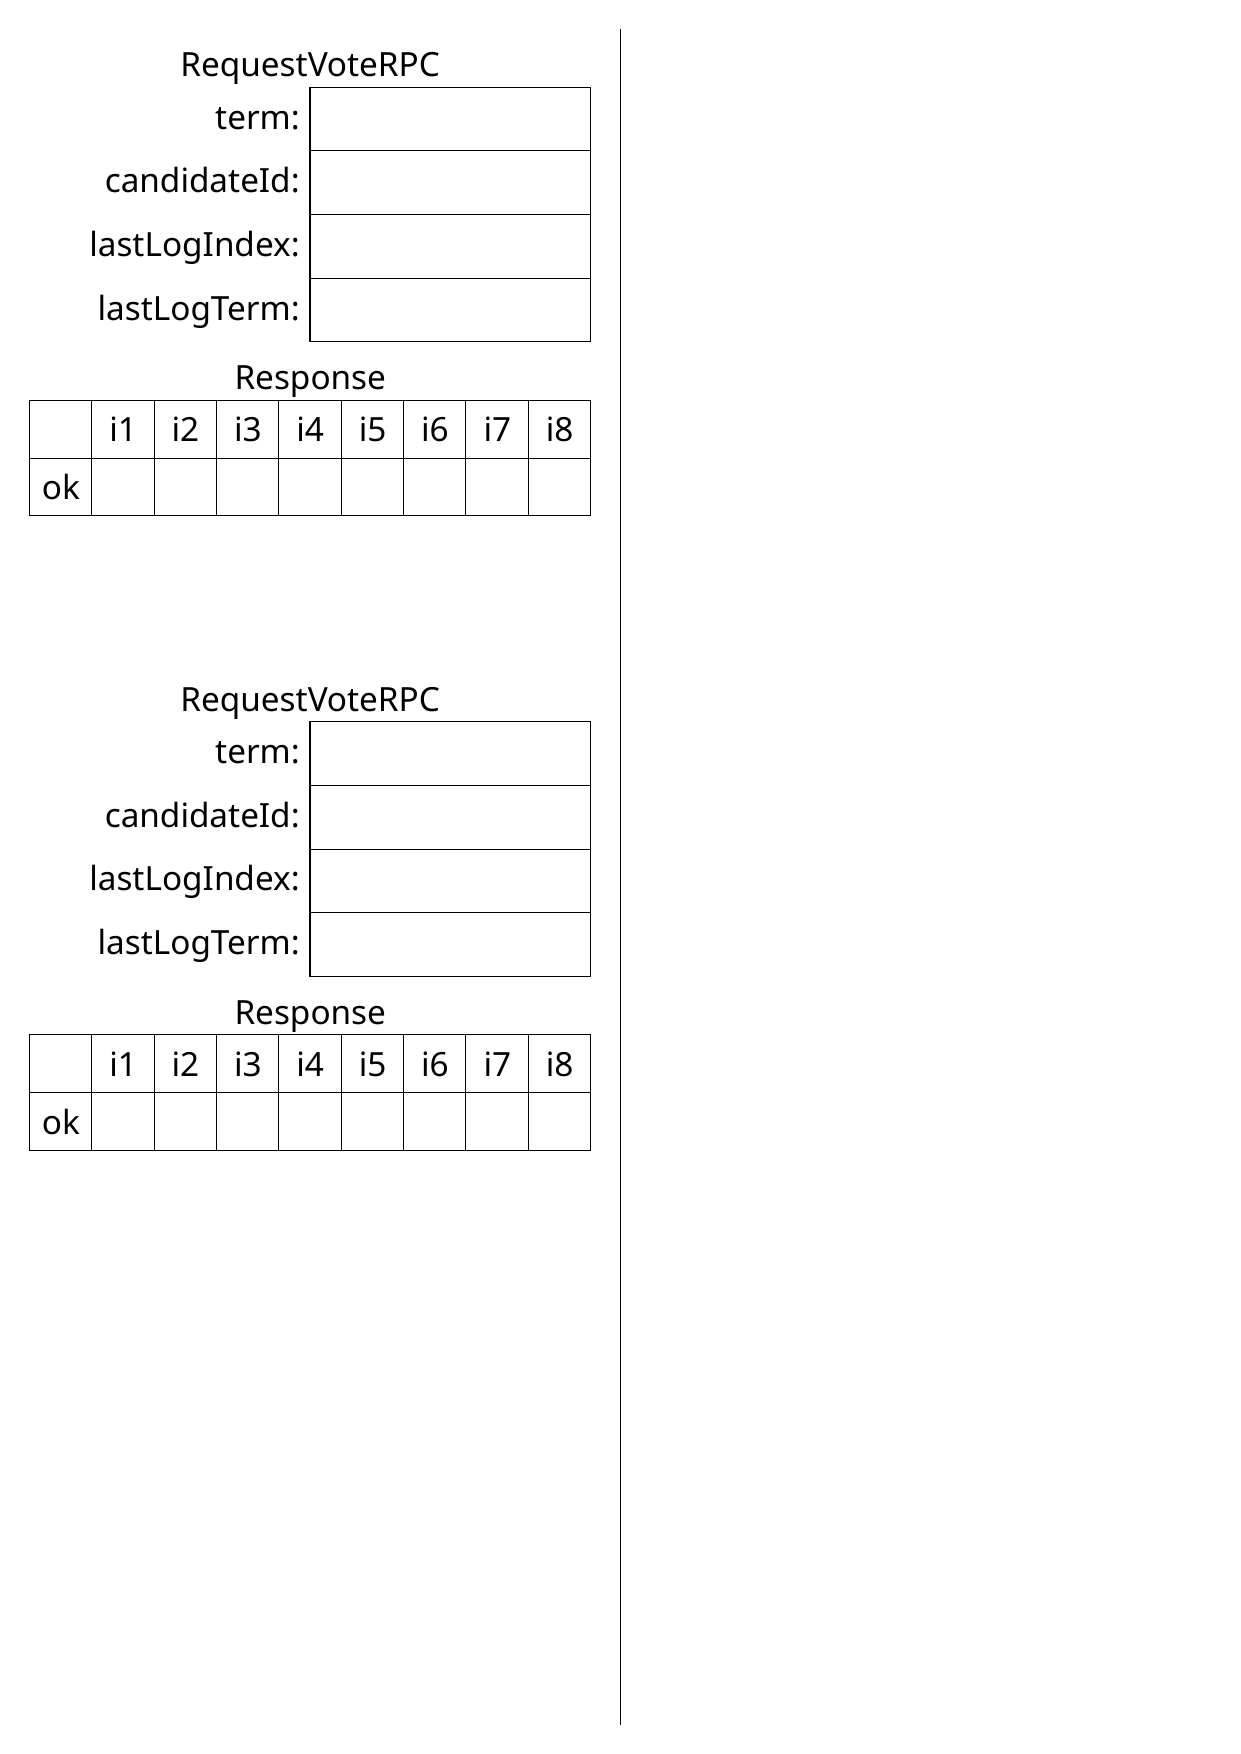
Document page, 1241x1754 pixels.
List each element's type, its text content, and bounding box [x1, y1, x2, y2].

text Response [29, 342, 591, 399]
text Response [29, 977, 591, 1034]
table_cell lastLogTerm: [30, 912, 309, 976]
table_cell ok [30, 459, 91, 515]
table_header i6 [404, 1035, 465, 1092]
table_cell lastLogIndex: [30, 214, 309, 278]
table_header i2 [155, 1035, 216, 1092]
table_cell [529, 1093, 590, 1150]
table_cell [342, 1093, 403, 1150]
table_cell [466, 459, 528, 515]
table_cell [92, 1093, 154, 1150]
table_cell [404, 1093, 465, 1150]
table_cell lastLogTerm: [30, 278, 309, 341]
table_cell [217, 459, 278, 515]
table_cell ok [30, 1093, 91, 1150]
table_header i1 [92, 1035, 154, 1092]
table_header i2 [155, 401, 216, 457]
table_cell [529, 459, 590, 515]
table_cell [466, 1093, 528, 1150]
table_cell [311, 850, 590, 912]
table_cell [217, 1093, 278, 1150]
table_header i3 [217, 401, 278, 457]
table_header i5 [342, 1035, 403, 1092]
table_cell candidateId: [30, 785, 309, 848]
text RequestVoteRPC [29, 29, 591, 87]
table_header i8 [529, 1035, 590, 1092]
table_cell [92, 459, 154, 515]
table_header i7 [466, 401, 528, 457]
table_header i7 [466, 1035, 528, 1092]
table_cell lastLogIndex: [30, 849, 309, 912]
table_cell [279, 1093, 341, 1150]
table_header i4 [279, 401, 341, 457]
table_cell [404, 459, 465, 515]
table_cell [311, 786, 590, 848]
table_header i1 [92, 401, 154, 457]
table_cell [155, 459, 216, 515]
table_cell [279, 459, 341, 515]
table_cell [311, 279, 590, 341]
table_header term: [30, 87, 309, 150]
table_header [311, 88, 590, 150]
table_cell [342, 459, 403, 515]
table_header i6 [404, 401, 465, 457]
table_header i5 [342, 401, 403, 457]
table_header i3 [217, 1035, 278, 1092]
table_header [311, 722, 590, 785]
table_header [30, 401, 91, 457]
table_header term: [30, 721, 309, 785]
text RequestVoteRPC [29, 664, 591, 721]
table_cell [311, 913, 590, 976]
table_cell [155, 1093, 216, 1150]
table_cell [311, 151, 590, 214]
table_header i4 [279, 1035, 341, 1092]
table_header [30, 1035, 91, 1092]
table_cell candidateId: [30, 150, 309, 214]
table_header i8 [529, 401, 590, 457]
table_cell [311, 215, 590, 278]
